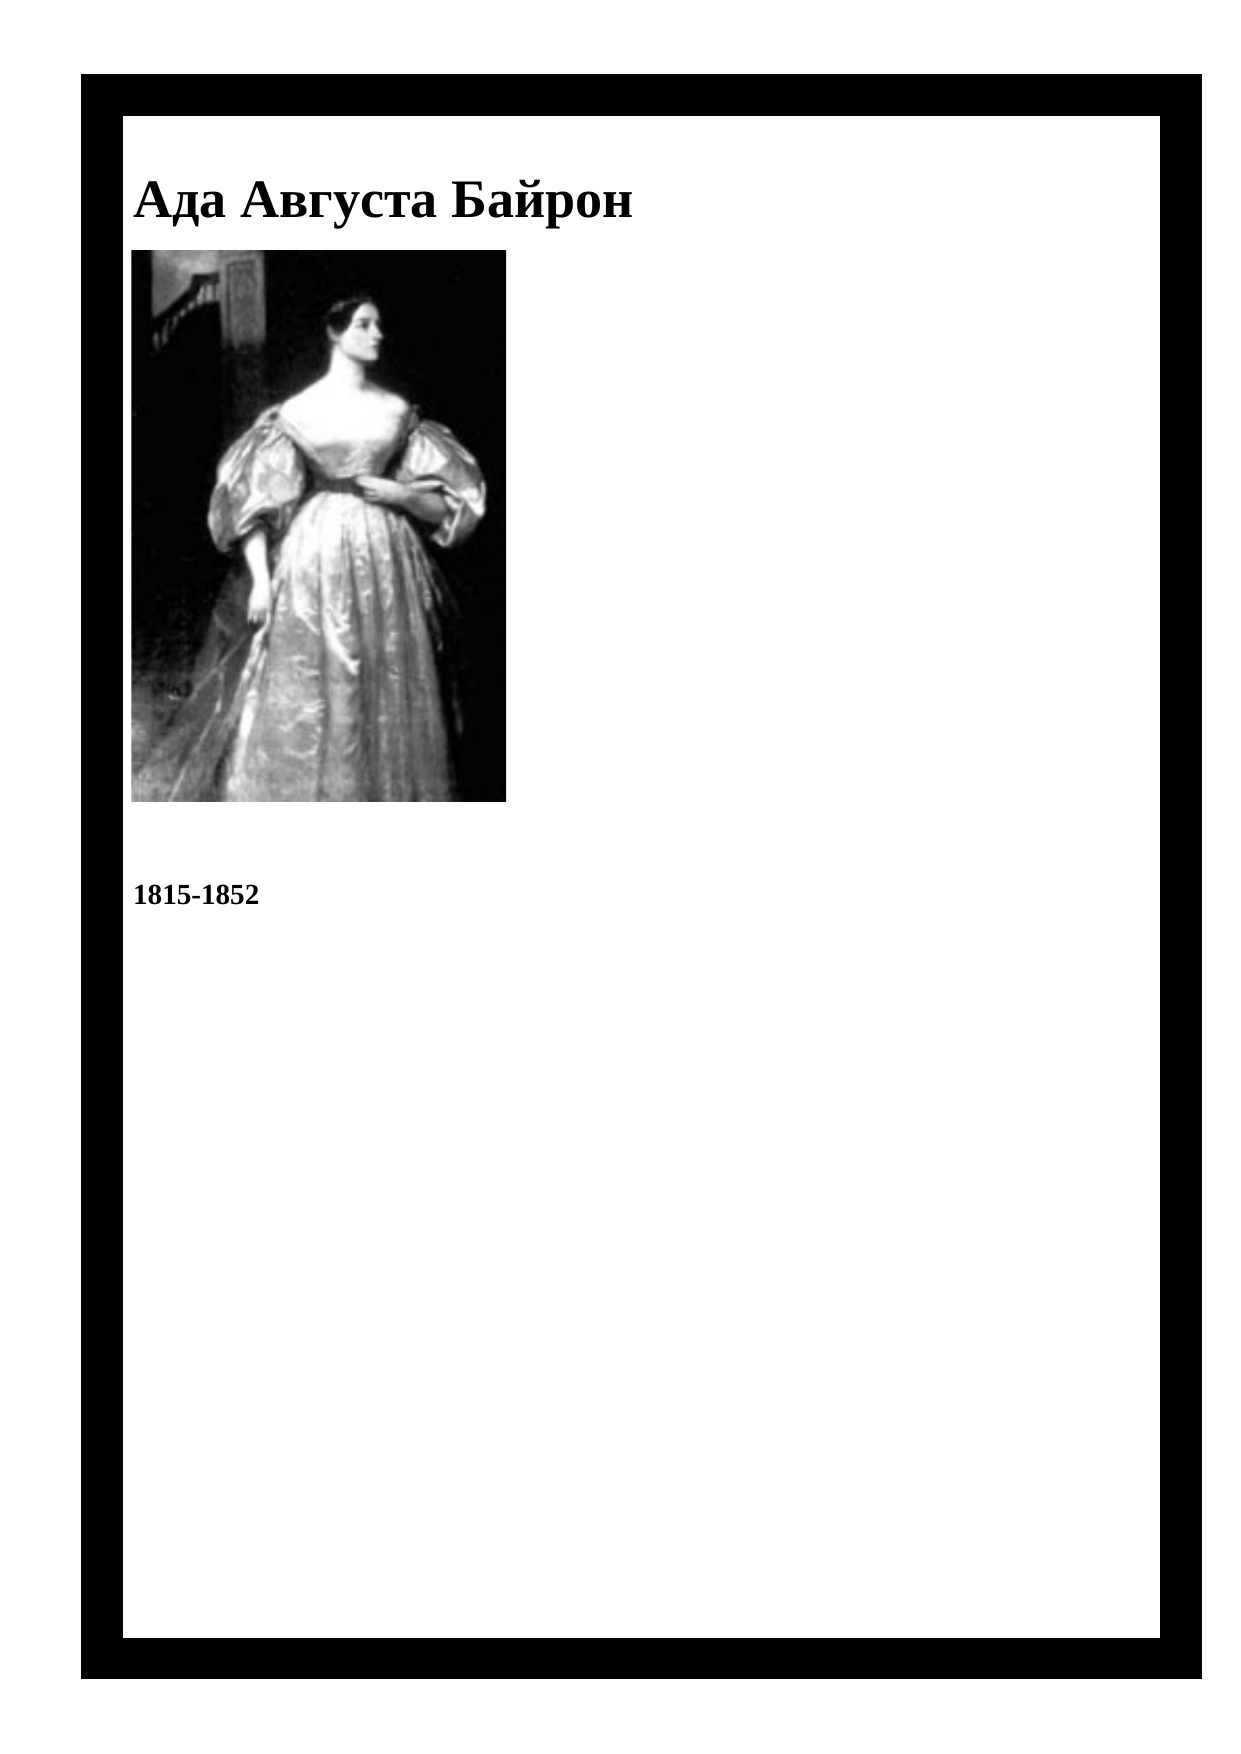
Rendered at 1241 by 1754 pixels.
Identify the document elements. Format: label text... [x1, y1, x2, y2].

list Ада Августа Байрон [133, 167, 1152, 230]
subtitle 1815-1852 [133, 877, 1152, 911]
